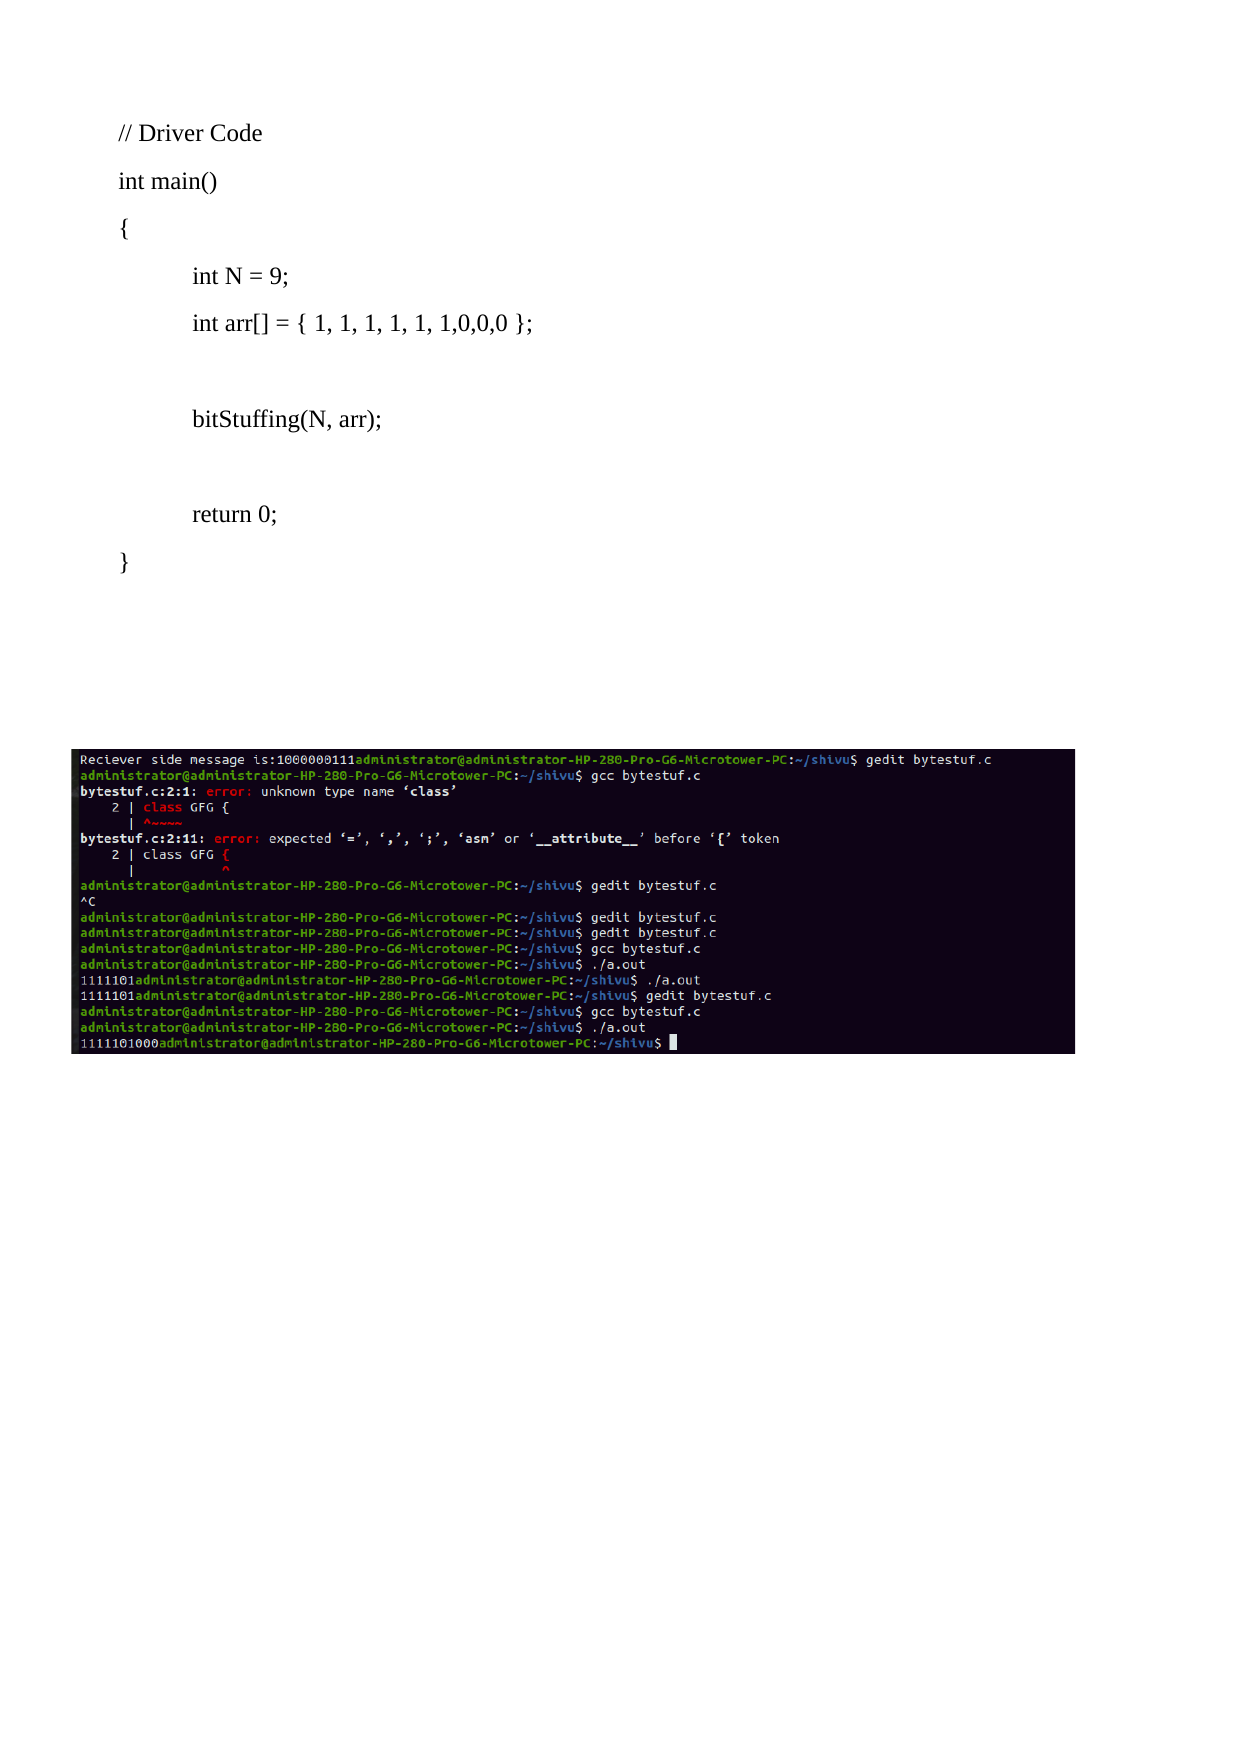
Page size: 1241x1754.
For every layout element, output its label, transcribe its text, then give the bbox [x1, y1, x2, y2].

text int N = 9; [118, 261, 1122, 290]
text int arr[] = { 1, 1, 1, 1, 1, 1,0,0,0 }; [118, 308, 1122, 337]
text int main() [118, 166, 1122, 194]
picture [71, 749, 1076, 1054]
text // Driver Code [118, 118, 1122, 147]
text bitStuffing(N, arr); [118, 404, 1122, 432]
text return 0; [118, 499, 1122, 528]
text { [118, 213, 1122, 242]
text } [118, 547, 1122, 575]
